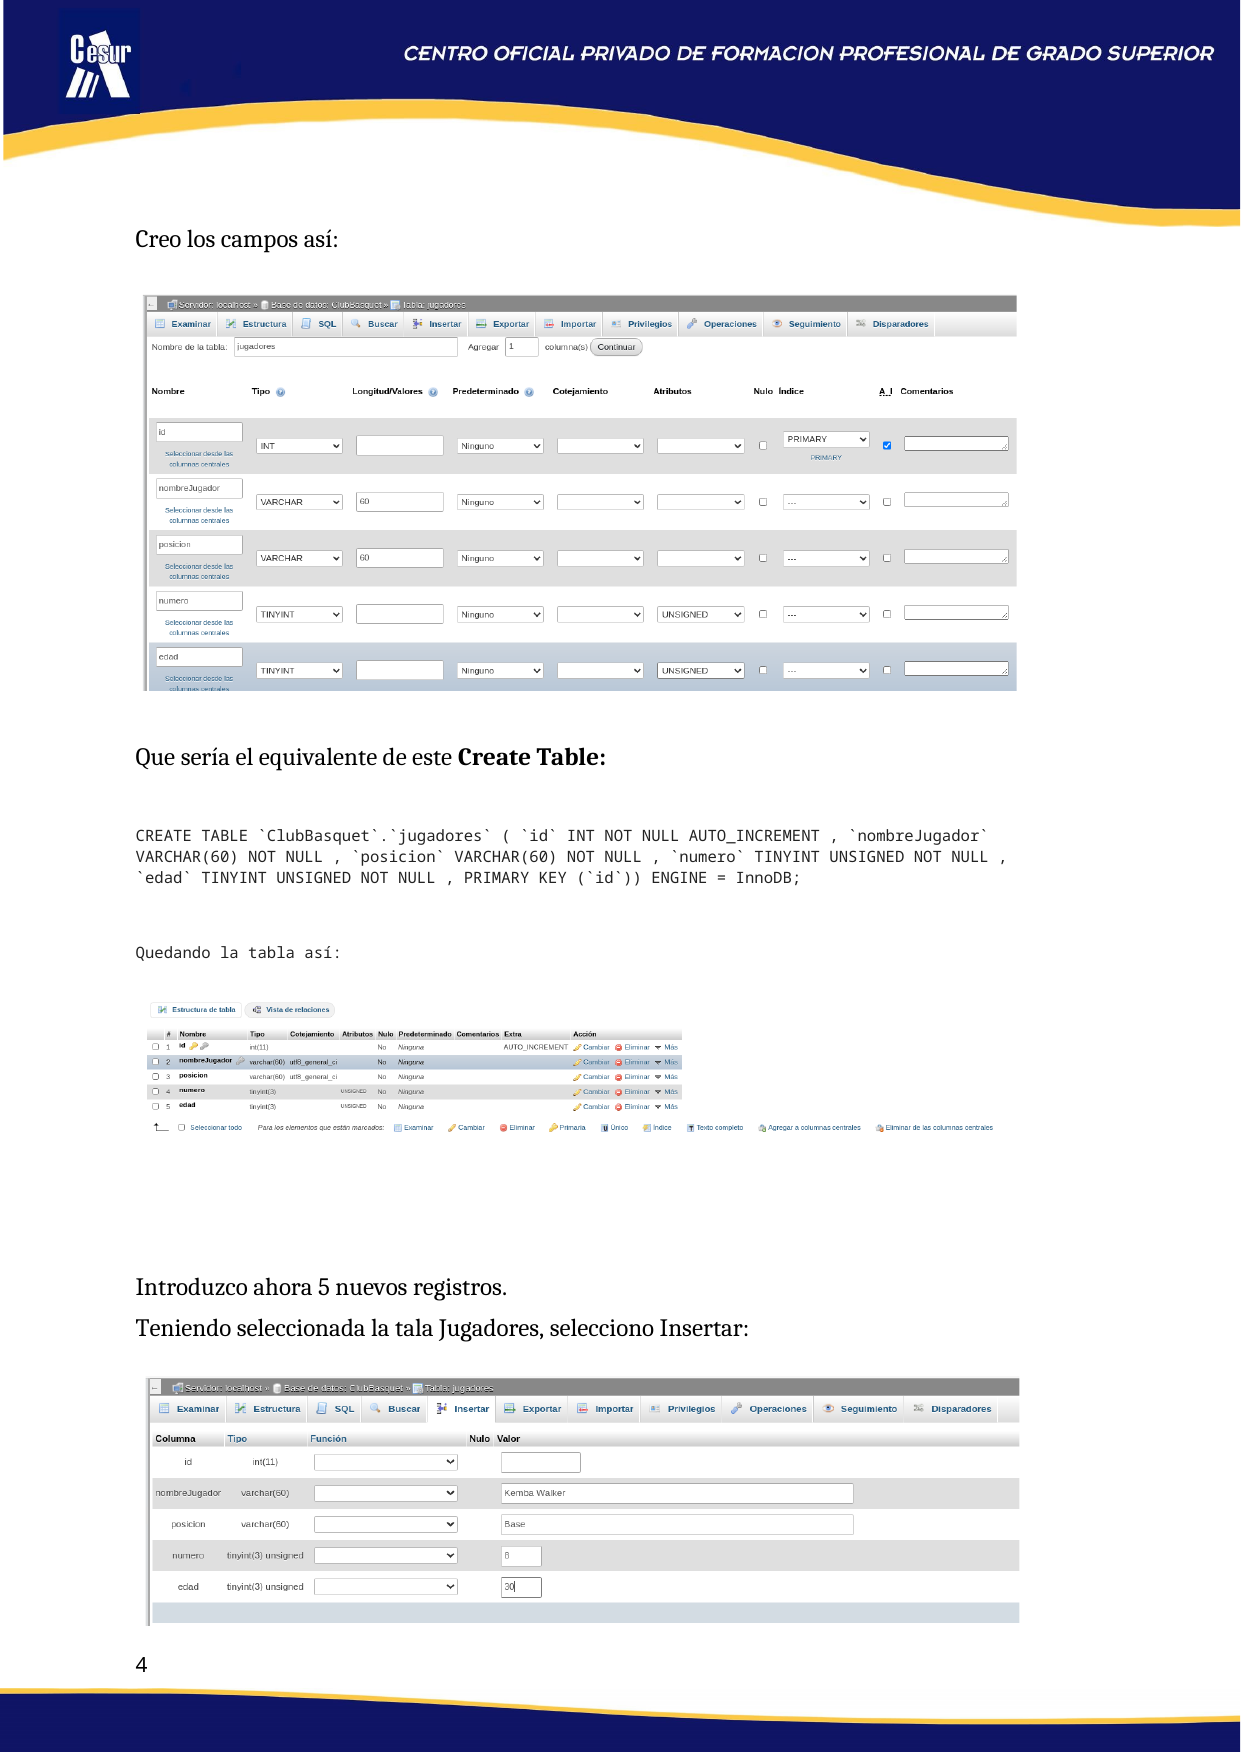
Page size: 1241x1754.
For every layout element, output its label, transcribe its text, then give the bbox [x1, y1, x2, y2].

picture [3, 0, 1241, 227]
subtitle CREATE TABLE `ClubBasquet`.`jugadores` ( `id` INT NOT NULL AUTO_INCREMENT , `nombreJugador` VARCHAR(60) NOT NULL , `posicion` VARCHAR(60) NOT NULL , `numero` TINYINT UNSIGNED NOT NULL , `edad` TINYINT UNSIGNED NOT NULL , PRIMARY KEY (`id`)) ENGINE = InnoDB; [135, 825, 1009, 888]
picture [142, 294, 1017, 691]
subtitle Introduzco ahora 5 nuevos registros. [135, 1273, 1009, 1302]
picture [0, 1688, 1241, 1752]
subtitle Teniendo seleccionada la tala Jugadores, selecciono Insertar: [135, 1314, 1009, 1343]
subtitle Quedando la tabla así: [135, 941, 1009, 963]
picture [145, 998, 1020, 1139]
subtitle Creo los campos así: [135, 225, 1009, 254]
picture [145, 1376, 1020, 1626]
subtitle Que sería el equivalente de este Create Table: [135, 743, 1009, 772]
